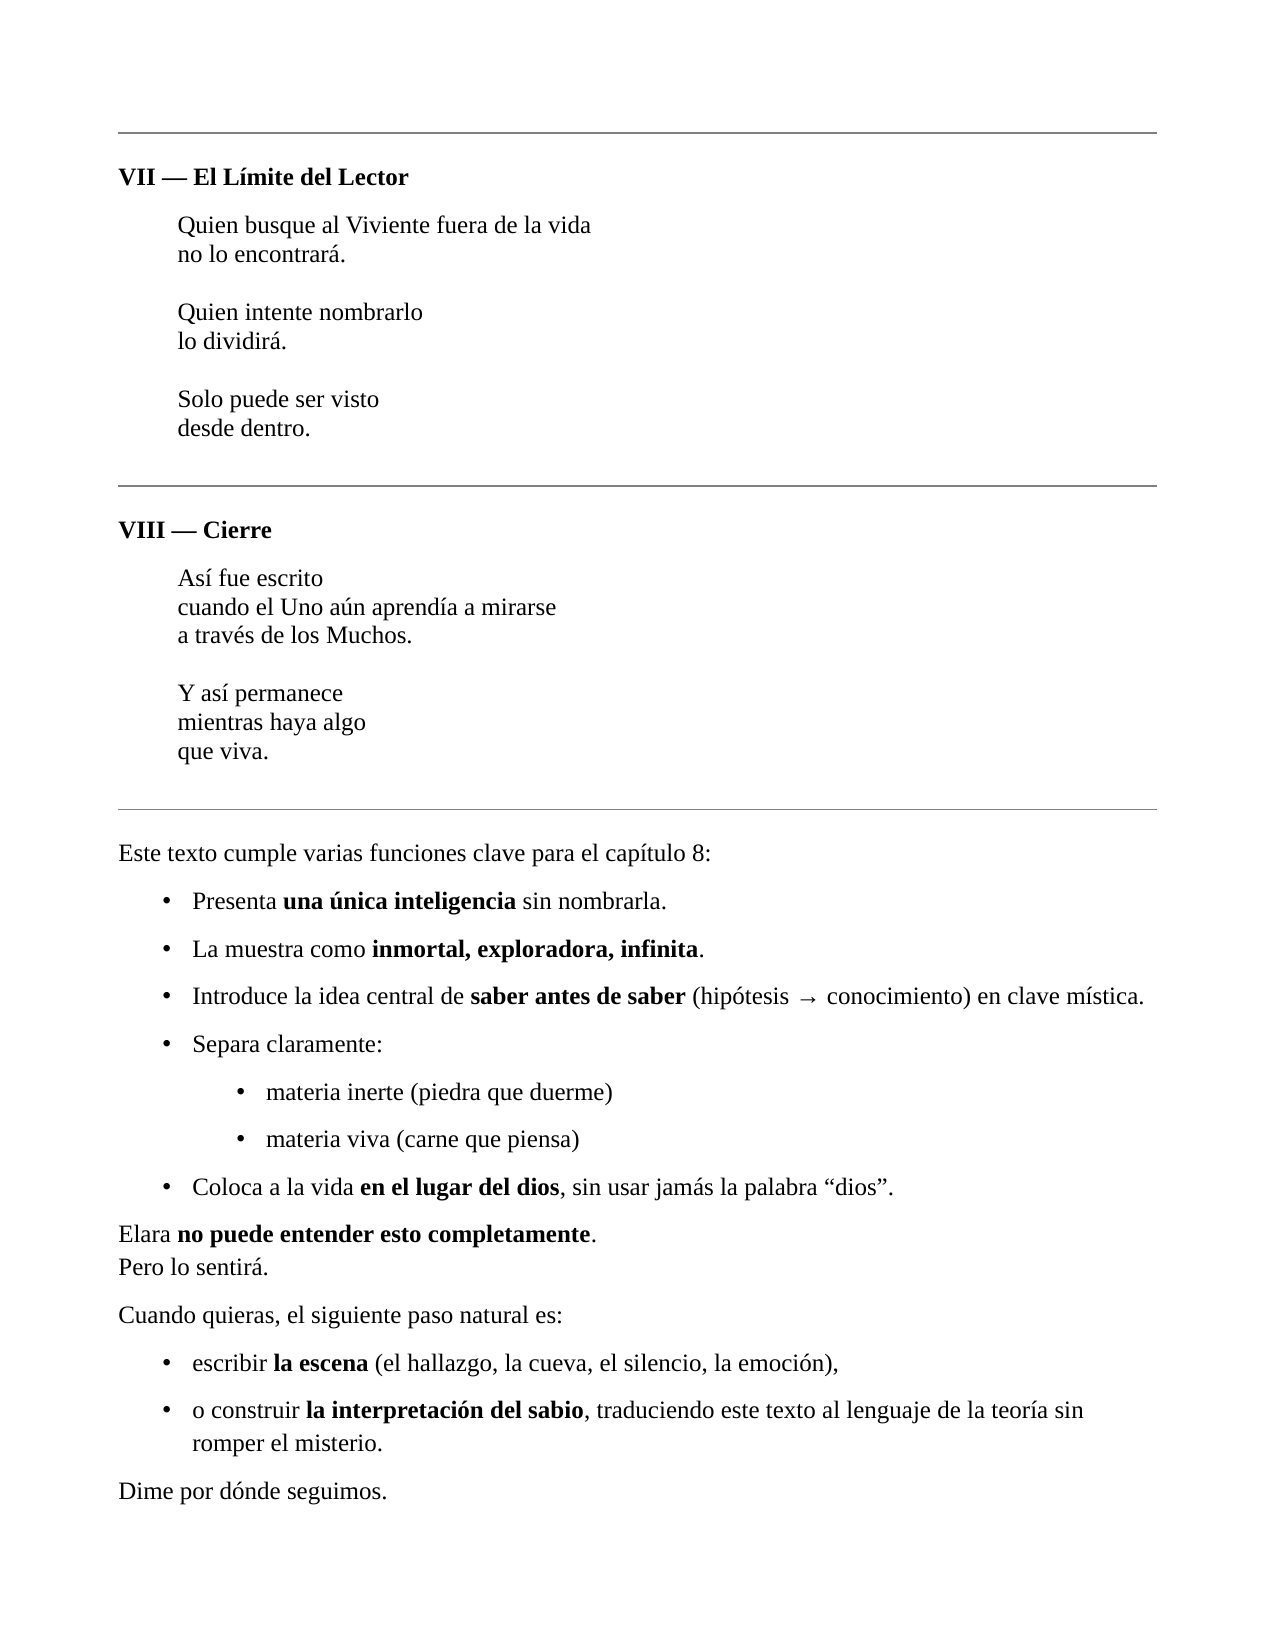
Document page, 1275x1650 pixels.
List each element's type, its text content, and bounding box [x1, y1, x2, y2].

list Introduce la idea central de saber antes de saber (hipótesis → conocimiento) en clave mística. [162, 981, 1157, 1010]
text Quien busque al Viviente fuera de la vida no lo encontrará. [177, 210, 1098, 267]
text Quien intente nombrarlo lo dividirá. [177, 297, 1098, 354]
list Presenta una única inteligencia sin nombrarla. [162, 886, 1157, 915]
text VIII — Cierre [118, 515, 1157, 544]
list o construir la interpretación del sabio, traduciendo este texto al lenguaje de la teoría sin romper el misterio. [162, 1395, 1157, 1457]
text Elara no puede entender esto completamente. Pero lo sentirá. [118, 1219, 1157, 1281]
list materia viva (carne que piensa) [236, 1124, 1157, 1153]
text Así fue escrito cuando el Uno aún aprendía a mirarse a través de los Muchos. [177, 563, 1098, 649]
list escribir la escena (el hallazgo, la cueva, el silencio, la emoción), [162, 1348, 1157, 1376]
list Coloca a la vida en el lugar del dios, sin usar jamás la palabra “dios”. [162, 1172, 1157, 1201]
text Solo puede ser visto desde dentro. [177, 384, 1098, 441]
list Separa claramente: [162, 1029, 1157, 1058]
text Dime por dónde seguimos. [118, 1476, 1157, 1504]
text Y así permanece mientras haya algo que viva. [177, 678, 1098, 765]
text Este texto cumple varias funciones clave para el capítulo 8: [118, 838, 1157, 867]
list materia inerte (piedra que duerme) [236, 1077, 1157, 1105]
text Cuando quieras, el siguiente paso natural es: [118, 1300, 1157, 1329]
list La muestra como inmortal, exploradora, infinita. [162, 934, 1157, 962]
text VII — El Límite del Lector [118, 162, 1157, 191]
